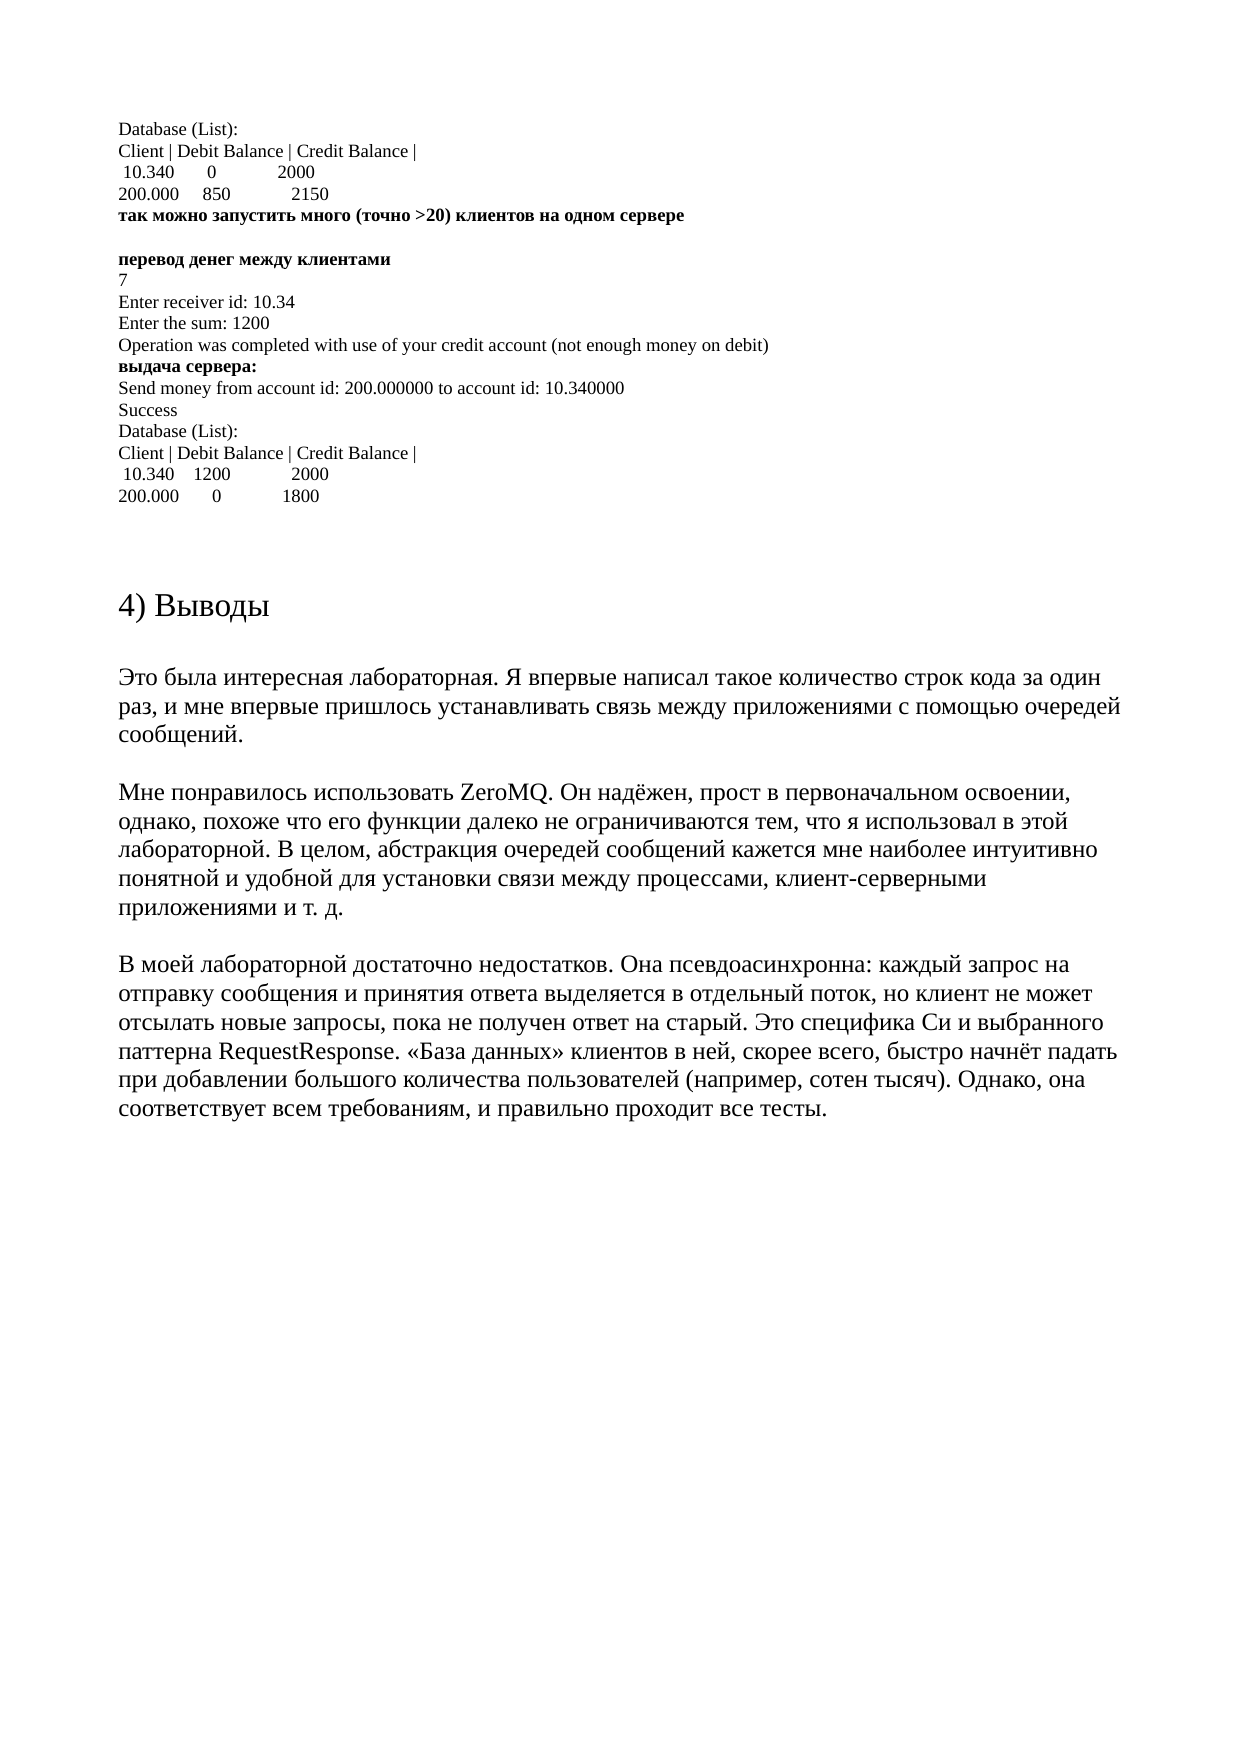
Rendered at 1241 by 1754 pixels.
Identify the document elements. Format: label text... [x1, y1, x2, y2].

text Enter the sum: 1200 [118, 312, 1122, 334]
text 10.340 1200 2000 [118, 463, 1122, 485]
text Client | Debit Balance | Credit Balance | [118, 442, 1122, 463]
text Client | Debit Balance | Credit Balance | [118, 140, 1122, 161]
text Мне понравилось использовать ZeroMQ. Он надёжен, прост в первоначальном освоении, однако, похоже что его функции далеко не ограничиваются тем, что я использовал в этой лабораторной. В целом, абстракция очередей сообщений кажется мне наиболее интуитивно понятной и удобной для установки связи между процессами, клиент-серверными приложениями и т. д. [118, 777, 1122, 921]
text 4) Выводы [118, 585, 1122, 624]
text Enter receiver id: 10.34 [118, 291, 1122, 312]
text Send money from account id: 200.000000 to account id: 10.340000 [118, 377, 1122, 398]
text 200.000 0 1800 [118, 485, 1122, 506]
text 7 [118, 269, 1122, 291]
text выдача сервера: [118, 355, 1122, 377]
text Это была интересная лабораторная. Я впервые написал такое количество строк кода за один раз, и мне впервые пришлось устанавливать связь между приложениями с помощью очередей сообщений. [118, 662, 1122, 748]
text 10.340 0 2000 [118, 161, 1122, 183]
text перевод денег между клиентами [118, 247, 1122, 269]
text Operation was completed with use of your credit account (not enough money on debit) [118, 334, 1122, 355]
text Database (List): [118, 420, 1122, 442]
text так можно запустить много (точно >20) клиентов на одном сервере [118, 204, 1122, 226]
text Database (List): [118, 118, 1122, 140]
text В моей лабораторной достаточно недостатков. Она псевдоасинхронна: каждый запрос на отправку сообщения и принятия ответа выделяется в отдельный поток, но клиент не может отсылать новые запросы, пока не получен ответ на старый. Это специфика Си и выбранного паттерна RequestResponse. «База данных» клиентов в ней, скорее всего, быстро начнёт падать при добавлении большого количества пользователей (например, сотен тысяч). Однако, она соответствует всем требованиям, и правильно проходит все тесты. [118, 949, 1122, 1122]
text 200.000 850 2150 [118, 183, 1122, 204]
text Success [118, 398, 1122, 420]
